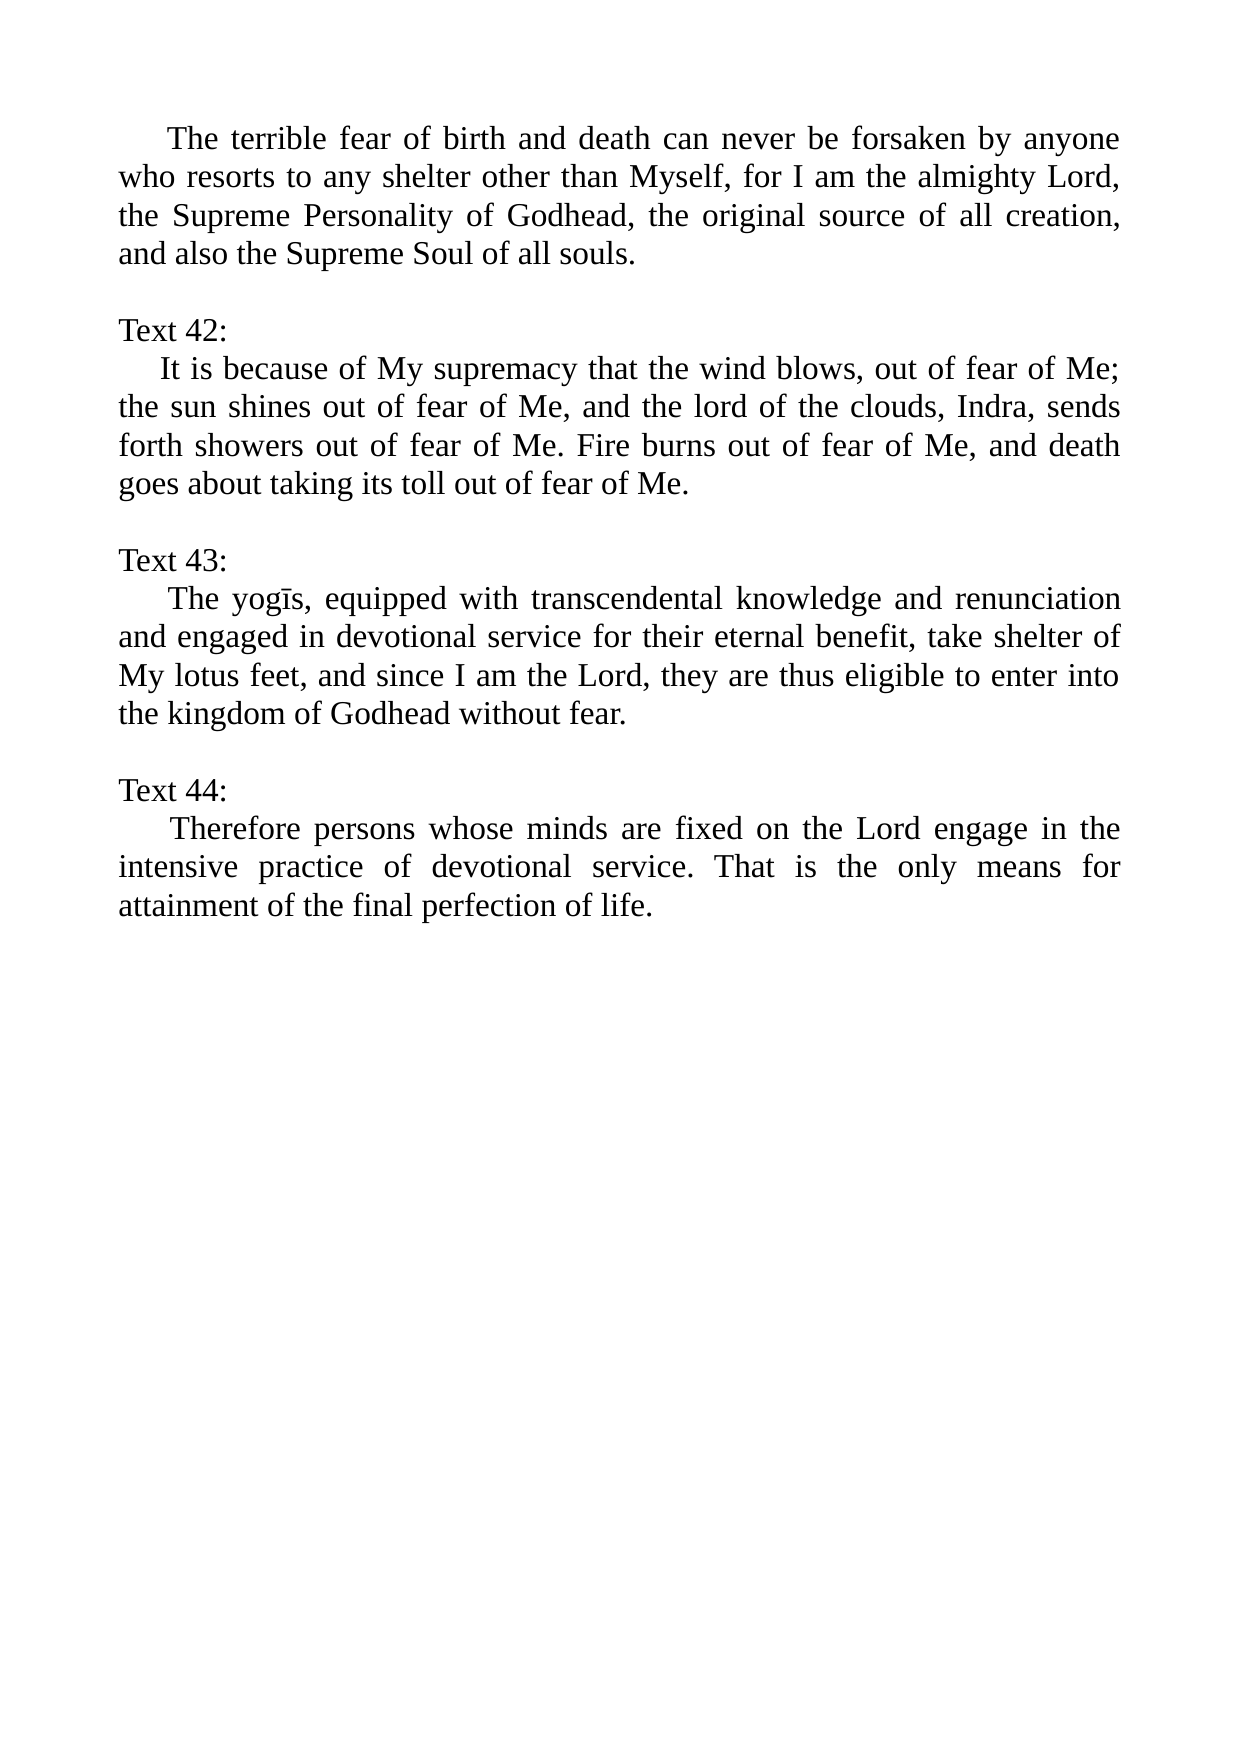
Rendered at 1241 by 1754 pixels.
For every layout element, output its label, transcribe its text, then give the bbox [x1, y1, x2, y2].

text The terrible fear of birth and death can never be forsaken by anyone who resorts to any shelter other than Myself, for I am the almighty Lord, the Supreme Personality of Godhead, the original source of all creation, and also the Supreme Soul of all souls. [118, 118, 1122, 271]
text Text 43: [118, 540, 1122, 578]
text Text 42: [118, 310, 1122, 348]
text It is because of My supremacy that the wind blows, out of fear of Me; the sun shines out of fear of Me, and the lord of the clouds, Indra, sends forth showers out of fear of Me. Fire burns out of fear of Me, and death goes about taking its toll out of fear of Me. [118, 348, 1122, 501]
text Therefore persons whose minds are fixed on the Lord engage in the intensive practice of devotional service. That is the only means for attainment of the final perfection of life. [118, 808, 1122, 923]
text Text 44: [118, 770, 1122, 808]
text The yogīs, equipped with transcendental knowledge and renunciation and engaged in devotional service for their eternal benefit, take shelter of My lotus feet, and since I am the Lord, they are thus eligible to enter into the kingdom of Godhead without fear. [118, 578, 1122, 731]
